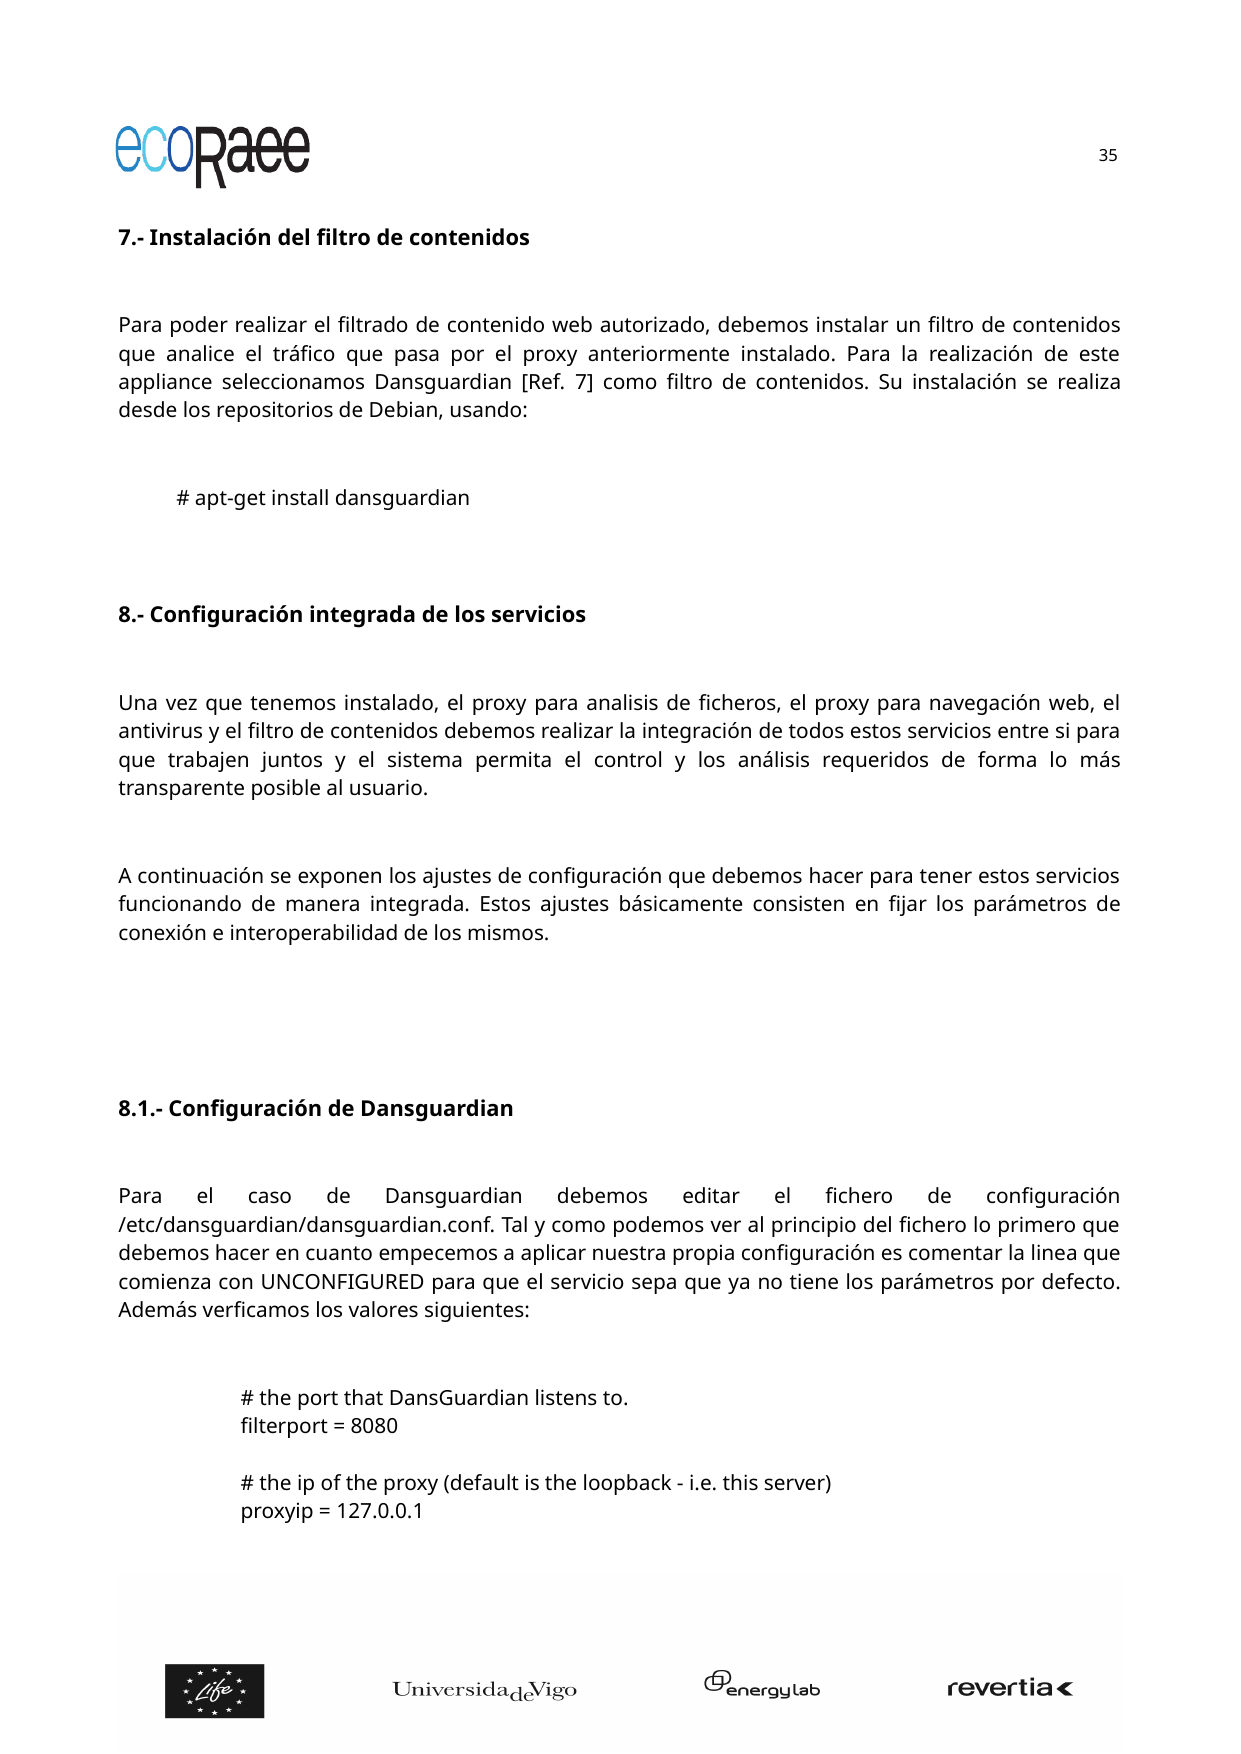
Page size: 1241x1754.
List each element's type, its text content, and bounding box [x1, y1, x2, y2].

text proxyip = 127.0.0.1 [240, 1496, 1122, 1525]
text 7.- Instalación del filtro de contenidos [118, 221, 1122, 251]
text filterport = 8080 [240, 1411, 1122, 1439]
text # the port that DansGuardian listens to. [240, 1383, 1122, 1411]
picture [117, 1574, 1122, 1754]
picture [114, 124, 311, 190]
text Una vez que tenemos instalado, el proxy para analisis de ficheros, el proxy para navegación web, el antivirus y el filtro de contenidos debemos realizar la integración de todos estos servicios entre si para que trabajen juntos y el sistema permita el control y los análisis requeridos de forma lo más transparente posible al usuario. [118, 688, 1122, 802]
text Para el caso de Dansguardian debemos editar el fichero de configuración /etc/dansguardian/dansguardian.conf. Tal y como podemos ver al principio del fichero lo primero que debemos hacer en cuanto empecemos a aplicar nuestra propia configuración es comentar la linea que comienza con UNCONFIGURED para que el servicio sepa que ya no tiene los parámetros por defecto. Además verficamos los valores siguientes: [118, 1181, 1122, 1324]
text # apt-get install dansguardian [176, 483, 1122, 512]
text 8.- Configuración integrada de los servicios [118, 599, 1122, 629]
text # the ip of the proxy (default is the loopback - i.e. this server) [240, 1468, 1122, 1496]
text A continuación se exponen los ajustes de configuración que debemos hacer para tener estos servicios funcionando de manera integrada. Estos ajustes básicamente consisten en fijar los parámetros de conexión e interoperabilidad de los mismos. [118, 861, 1122, 946]
text Para poder realizar el filtrado de contenido web autorizado, debemos instalar un filtro de contenidos que analice el tráfico que pasa por el proxy anteriormente instalado. Para la realización de este appliance seleccionamos Dansguardian [Ref. 7] como filtro de contenidos. Su instalación se realiza desde los repositorios de Debian, usando: [118, 310, 1122, 424]
text 8.1.- Configuración de Dansguardian [118, 1093, 1122, 1122]
